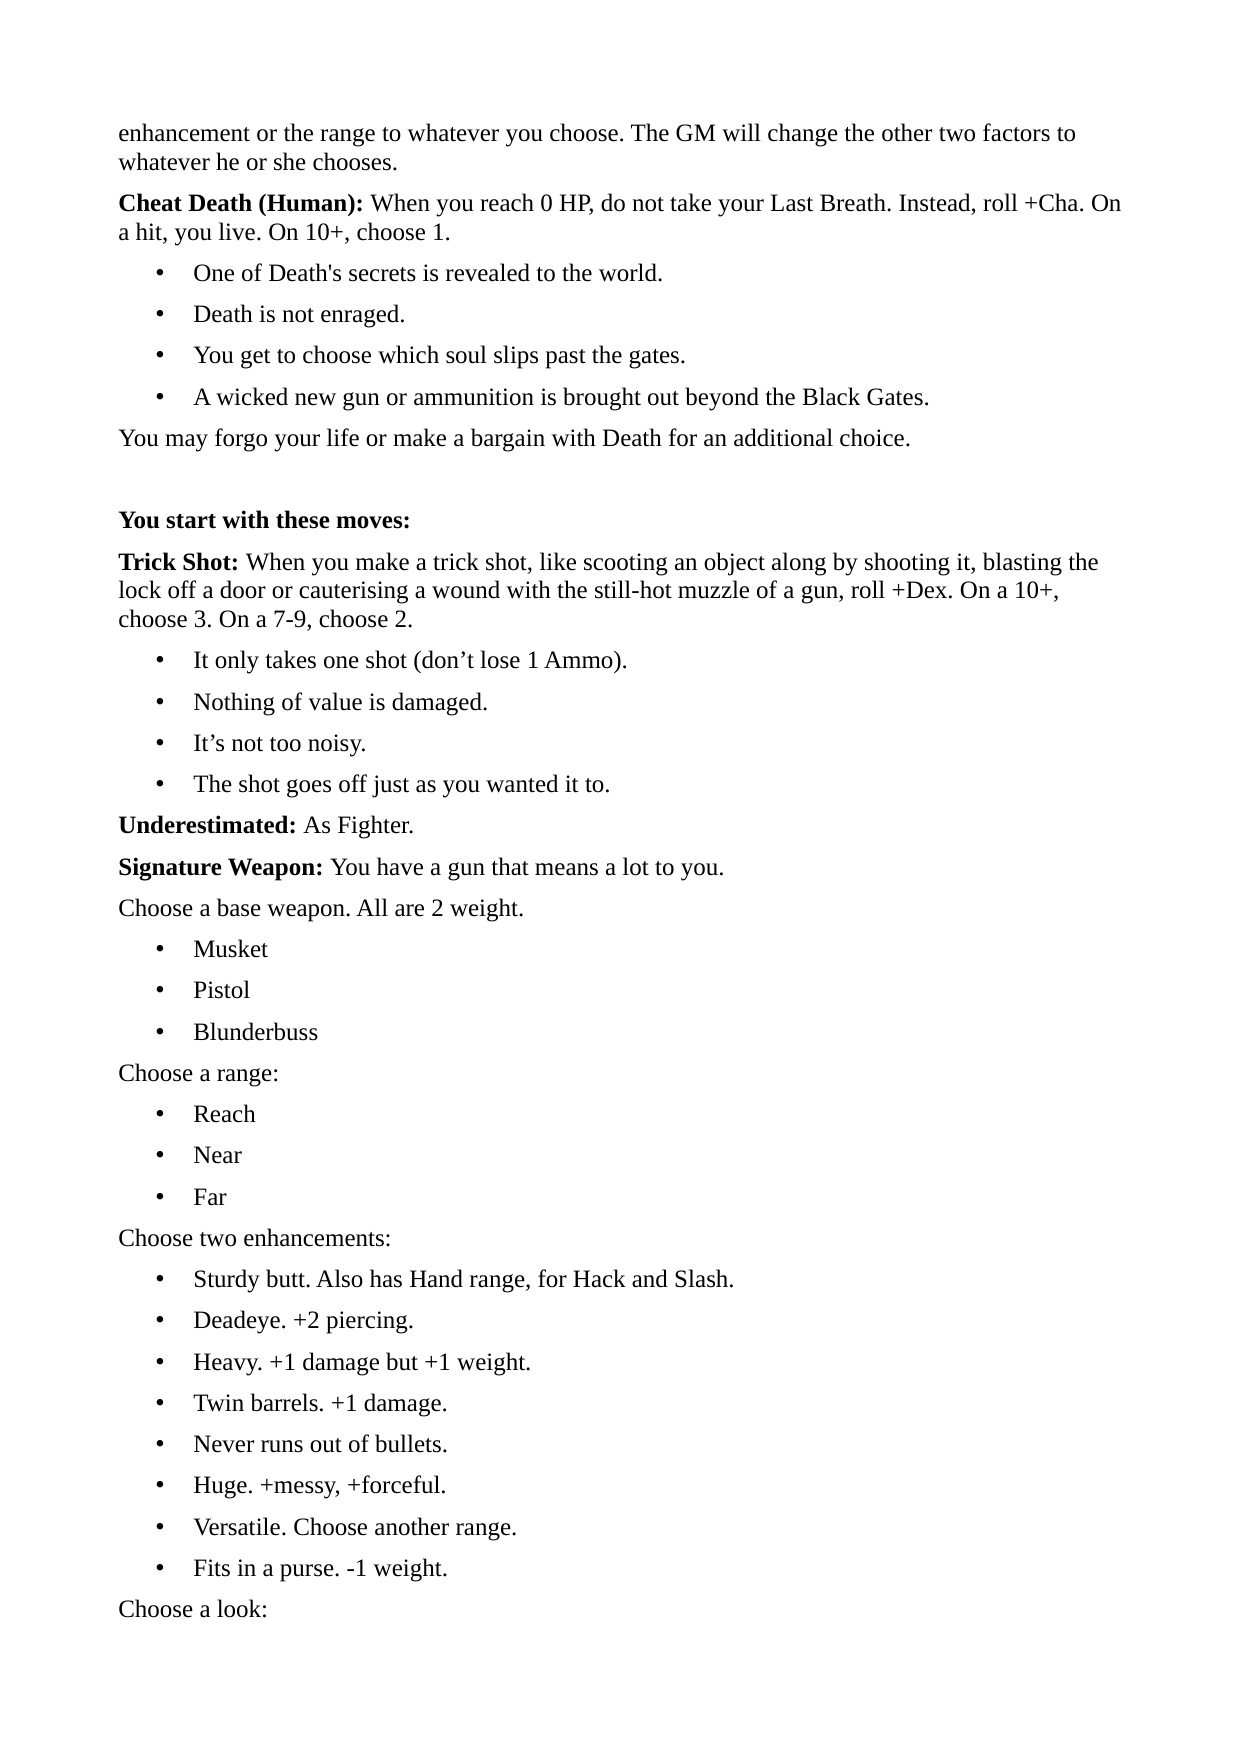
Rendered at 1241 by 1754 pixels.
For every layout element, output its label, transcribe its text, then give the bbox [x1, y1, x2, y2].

list Death is not enraged. [156, 299, 1122, 328]
text Trick Shot: When you make a trick shot, like scooting an object along by shooting it, blasting the lock off a door or cauterising a wound with the still-hot muzzle of a gun, roll +Dex. On a 10+, choose 3. On a 7-9, choose 2. [118, 547, 1122, 633]
text Choose a range: [118, 1058, 1122, 1087]
text enhancement or the range to whatever you choose. The GM will change the other two factors to whatever he or she chooses. [118, 118, 1122, 176]
list Musket [156, 934, 1122, 963]
list Never runs out of bullets. [156, 1429, 1122, 1458]
list Nothing of value is damaged. [156, 687, 1122, 716]
text Signature Weapon: You have a gun that means a lot to you. [118, 852, 1122, 881]
list A wicked new gun or ammunition is brought out beyond the Black Gates. [156, 382, 1122, 411]
list Near [156, 1141, 1122, 1169]
text Choose a base weapon. All are 2 weight. [118, 893, 1122, 922]
list You get to choose which soul slips past the gates. [156, 341, 1122, 369]
list One of Death's secrets is revealed to the world. [156, 258, 1122, 287]
list Blunderbuss [156, 1017, 1122, 1046]
text You start with these moves: [118, 506, 1122, 534]
list Pistol [156, 976, 1122, 1004]
list Huge. +messy, +forceful. [156, 1471, 1122, 1499]
list Far [156, 1182, 1122, 1211]
list Sturdy butt. Also has Hand range, for Hack and Slash. [156, 1264, 1122, 1293]
list Deadeye. +2 piercing. [156, 1306, 1122, 1334]
list Versatile. Choose another range. [156, 1512, 1122, 1541]
list It’s not too noisy. [156, 728, 1122, 757]
list Fits in a purse. -1 weight. [156, 1553, 1122, 1582]
text Choose two enhancements: [118, 1223, 1122, 1252]
list The shot goes off just as you wanted it to. [156, 769, 1122, 798]
text Choose a look: [118, 1594, 1122, 1623]
list Heavy. +1 damage but +1 weight. [156, 1347, 1122, 1376]
list It only takes one shot (don’t lose 1 Ammo). [156, 646, 1122, 674]
text You may forgo your life or make a bargain with Death for an additional choice. [118, 423, 1122, 452]
list Reach [156, 1099, 1122, 1128]
text Underestimated: As Fighter. [118, 811, 1122, 839]
text Cheat Death (Human): When you reach 0 HP, do not take your Last Breath. Instead, roll +Cha. On a hit, you live. On 10+, choose 1. [118, 188, 1122, 246]
list Twin barrels. +1 damage. [156, 1388, 1122, 1417]
